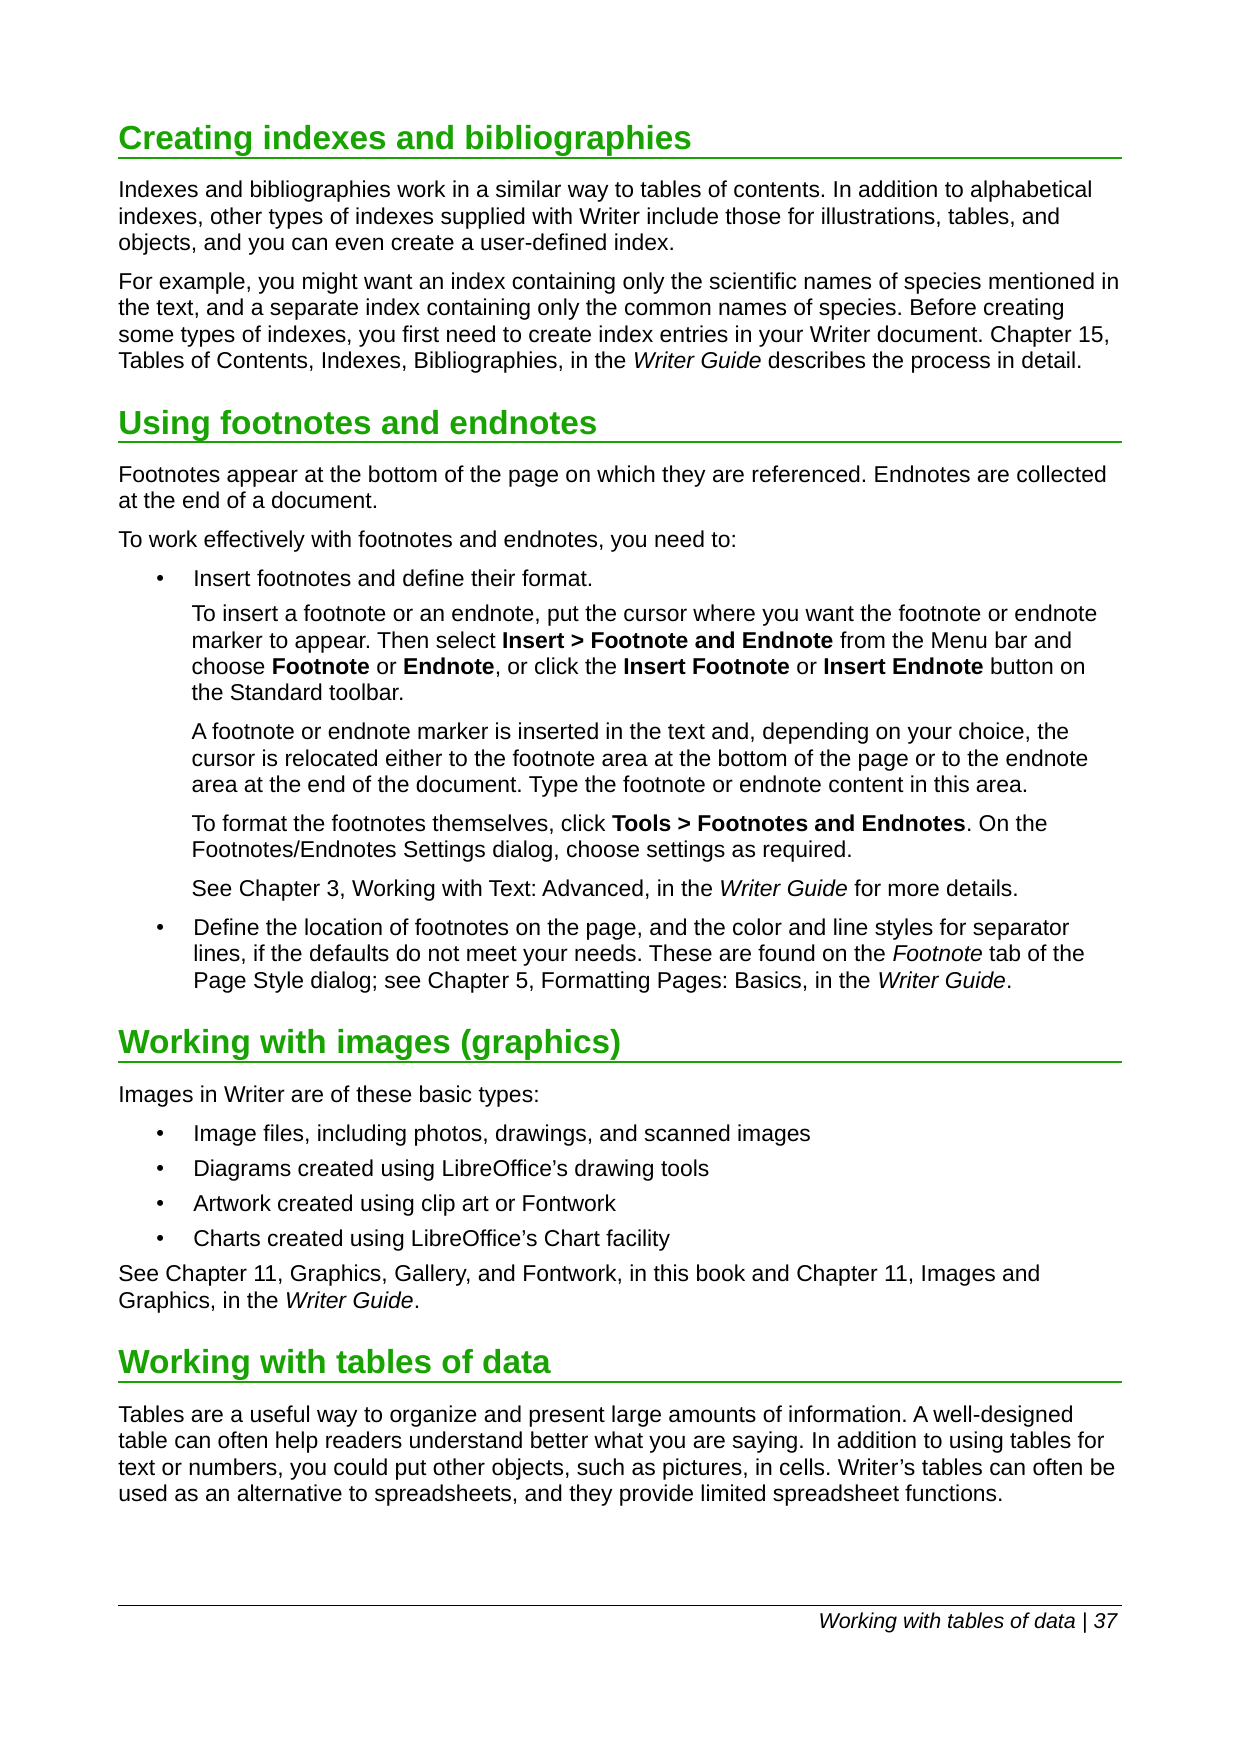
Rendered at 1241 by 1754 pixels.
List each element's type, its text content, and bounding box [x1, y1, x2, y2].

list Charts created using LibreOffice’s Chart facility [156, 1225, 1122, 1251]
list Diagrams created using LibreOffice’s drawing tools [156, 1155, 1122, 1181]
list Insert footnotes and define their format. [156, 565, 1122, 591]
text To format the footnotes themselves, click Tools > Footnotes and Endnotes. On the Footnotes/Endnotes Settings dialog, choose settings as required. [191, 810, 1122, 862]
subtitle Working with tables of data [118, 1342, 1122, 1381]
subtitle Creating indexes and bibliographies [118, 118, 1122, 157]
list Images in Writer are of these basic types: [118, 1081, 1122, 1107]
subtitle Working with images (graphics) [118, 1022, 1122, 1061]
text Indexes and bibliographies work in a similar way to tables of contents. In addition to alphabetical indexes, other types of indexes supplied with Writer include those for illustrations, tables, and objects, and you can even create a user-defined index. [118, 176, 1122, 255]
text See Chapter 3, Working with Text: Advanced, in the Writer Guide for more details. [191, 875, 1122, 901]
text A footnote or endnote marker is inserted in the text and, depending on your choice, the cursor is relocated either to the footnote area at the bottom of the page or to the endnote area at the end of the document. Type the footnote or endnote content in this area. [191, 718, 1122, 797]
list Define the location of footnotes on the page, and the color and line styles for separator lines, if the defaults do not meet your needs. These are found on the Footnote tab of the Page Style dialog; see Chapter 5, Formatting Pages: Basics, in the Writer Guide. [156, 914, 1122, 993]
list Image files, including photos, drawings, and scanned images [156, 1119, 1122, 1146]
subtitle Using footnotes and endnotes [118, 403, 1122, 441]
text See Chapter 11, Graphics, Gallery, and Fontwork, in this book and Chapter 11, Images and Graphics, in the Writer Guide. [118, 1260, 1122, 1313]
text To insert a footnote or an endnote, put the cursor where you want the footnote or endnote marker to appear. Then select Insert > Footnote and Endnote from the Menu bar and choose Footnote or Endnote, or click the Insert Footnote or Insert Endnote button on the Standard toolbar. [191, 600, 1122, 706]
list Artwork created using clip art or Fontwork [156, 1190, 1122, 1216]
text For example, you might want an index containing only the scientific names of species mentioned in the text, and a separate index containing only the common names of species. Before creating some types of indexes, you first need to create index entries in your Writer document. Chapter 15, Tables of Contents, Indexes, Bibliographies, in the Writer Guide describes the process in detail. [118, 268, 1122, 373]
list To work effectively with footnotes and endnotes, you need to: [118, 526, 1122, 553]
text Footnotes appear at the bottom of the page on which they are referenced. Endnotes are collected at the end of a document. [118, 461, 1122, 514]
text Tables are a useful way to organize and present large amounts of information. A well-designed table can often help readers understand better what you are saying. In addition to using tables for text or numbers, you could put other objects, such as pictures, in cells. Writer’s tables can often be used as an alternative to spreadsheets, and they provide limited spreadsheet functions. [118, 1401, 1122, 1506]
